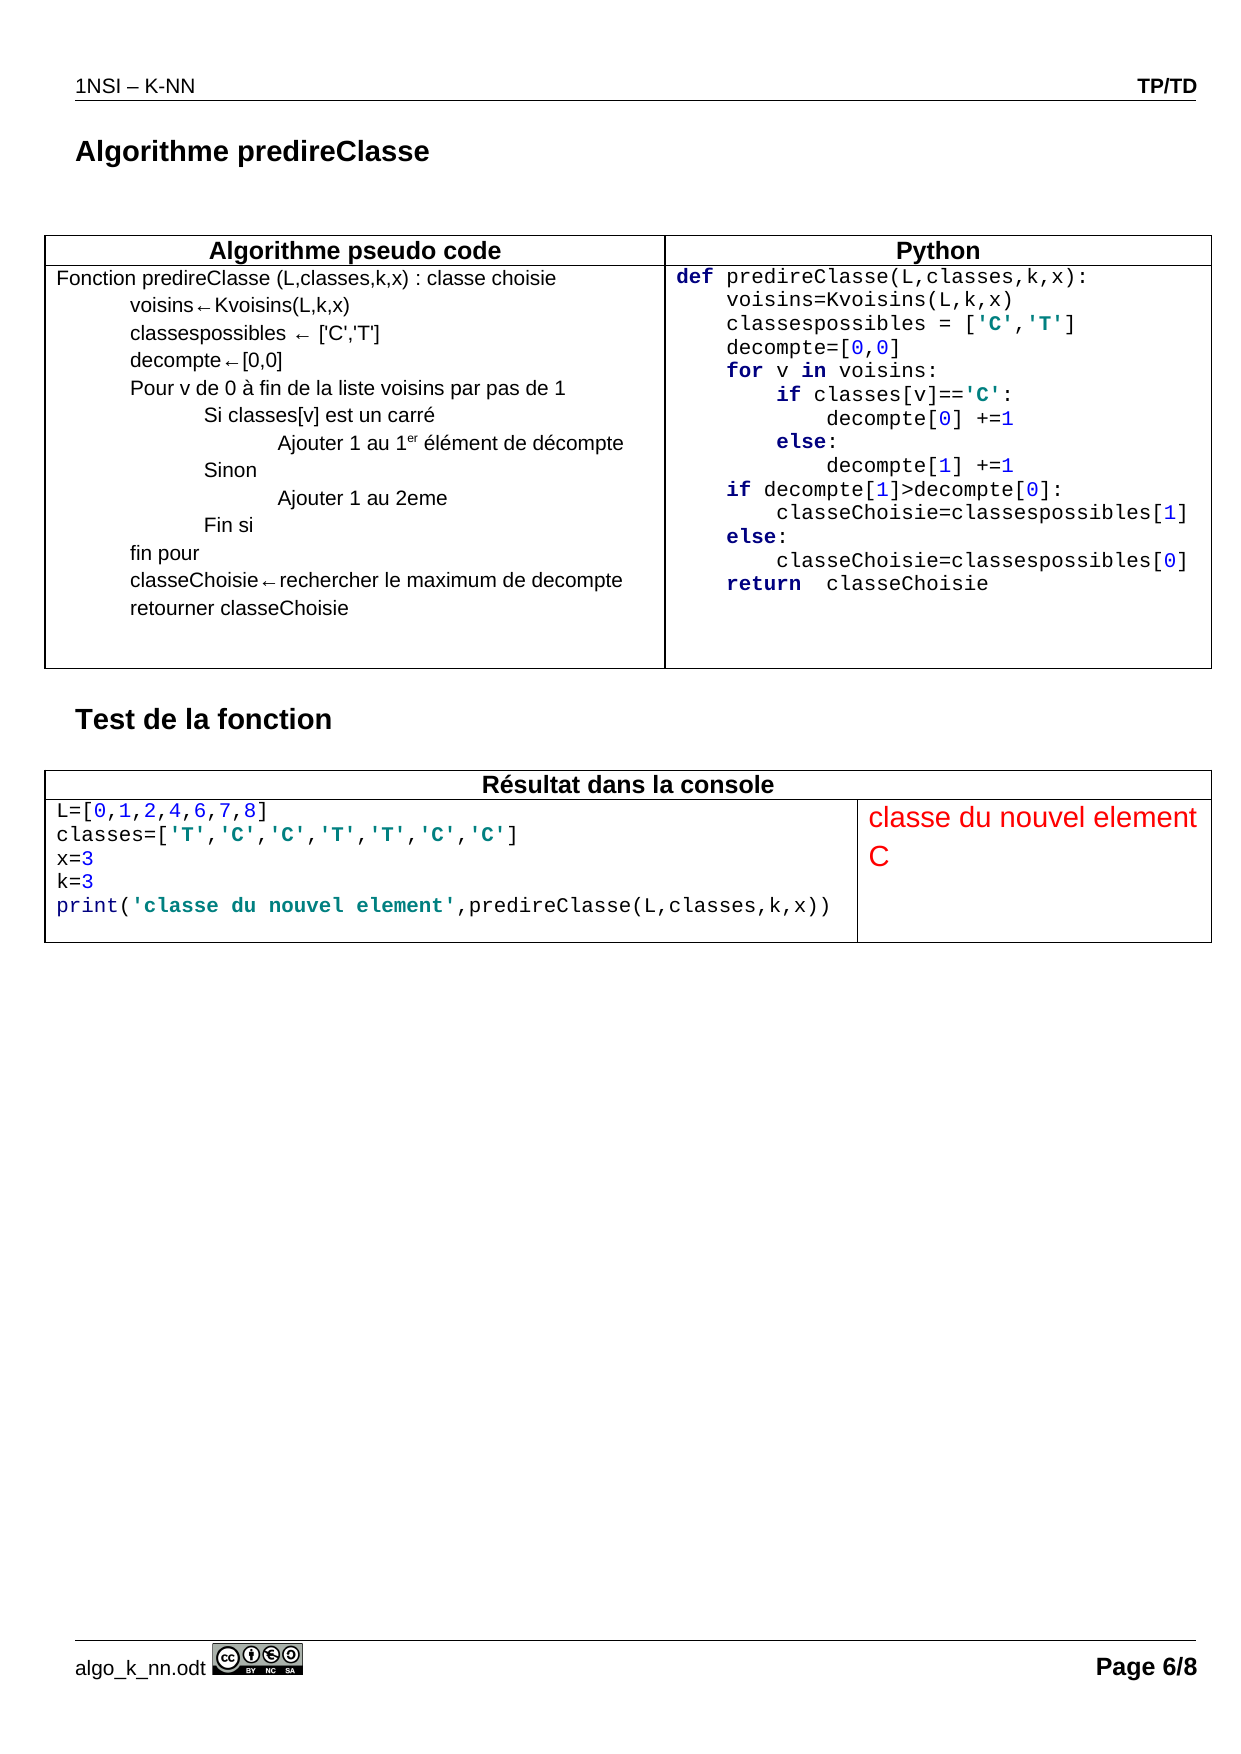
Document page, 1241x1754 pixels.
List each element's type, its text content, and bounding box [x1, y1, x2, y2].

text Test de la fonction [75, 702, 1196, 736]
text Algorithme predireClasse [75, 134, 1196, 168]
table_cell Fonction predireClasse (L,classes,k,x) : classe choisie voisins←Kvoisins(L,k,x) classespossibles ← ['C','T'] decompte←[0,0] Pour v de 0 à fin de la liste voisins par pas de 1 Si classes[v] est un carré Ajouter 1 au 1er élément de décompte Sinon Ajouter 1 au 2eme Fin si fin pour classeChoisie←rechercher le maximum de decompte retourner classeChoisie [46, 266, 664, 668]
table_cell classe du nouvel element C [858, 800, 1211, 942]
table_header Résultat dans la console [46, 771, 1211, 799]
table_header Python [666, 236, 1211, 265]
picture [212, 1643, 303, 1675]
table_header Algorithme pseudo code [46, 236, 664, 265]
